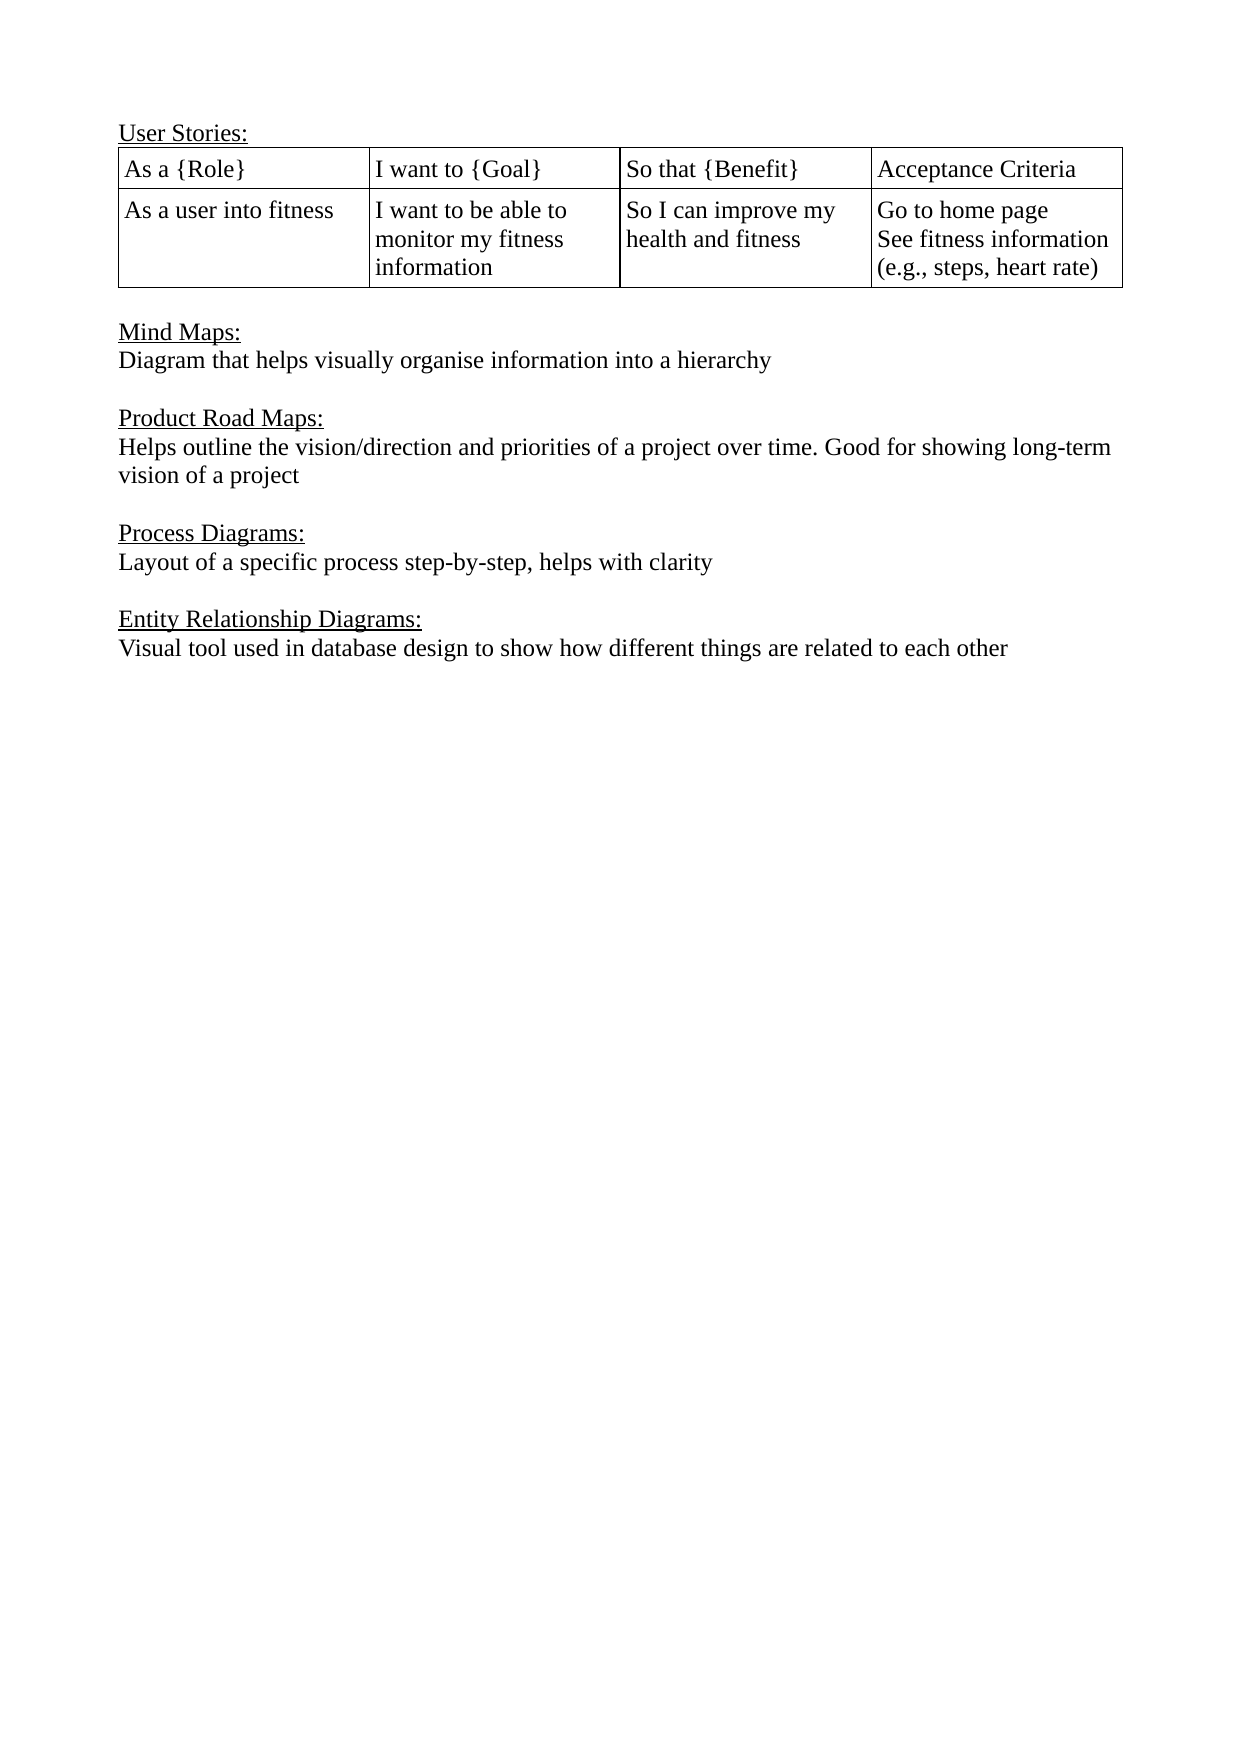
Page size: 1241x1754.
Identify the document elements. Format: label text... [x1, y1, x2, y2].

text Process Diagrams: [118, 518, 1122, 547]
table_cell I want to be able to monitor my fitness information [370, 189, 619, 287]
text Product Road Maps: [118, 403, 1122, 432]
table_header I want to {Goal} [370, 148, 619, 188]
table_cell So I can improve my health and fitness [621, 189, 871, 287]
text Mind Maps: [118, 317, 1122, 345]
table_header As a {Role} [119, 148, 369, 188]
table_cell Go to home page See fitness information (e.g., steps, heart rate) [872, 189, 1122, 287]
table_cell As a user into fitness [119, 189, 369, 287]
table_header Acceptance Criteria [872, 148, 1122, 188]
text Helps outline the vision/direction and priorities of a project over time. Good for showing long-term vision of a project [118, 432, 1122, 489]
text User Stories: [118, 118, 1122, 147]
text Diagram that helps visually organise information into a hierarchy [118, 345, 1122, 374]
text Entity Relationship Diagrams: Visual tool used in database design to show how different things are related to each other [118, 604, 1122, 662]
text Layout of a specific process step-by-step, helps with clarity [118, 547, 1122, 575]
table_header So that {Benefit} [621, 148, 871, 188]
